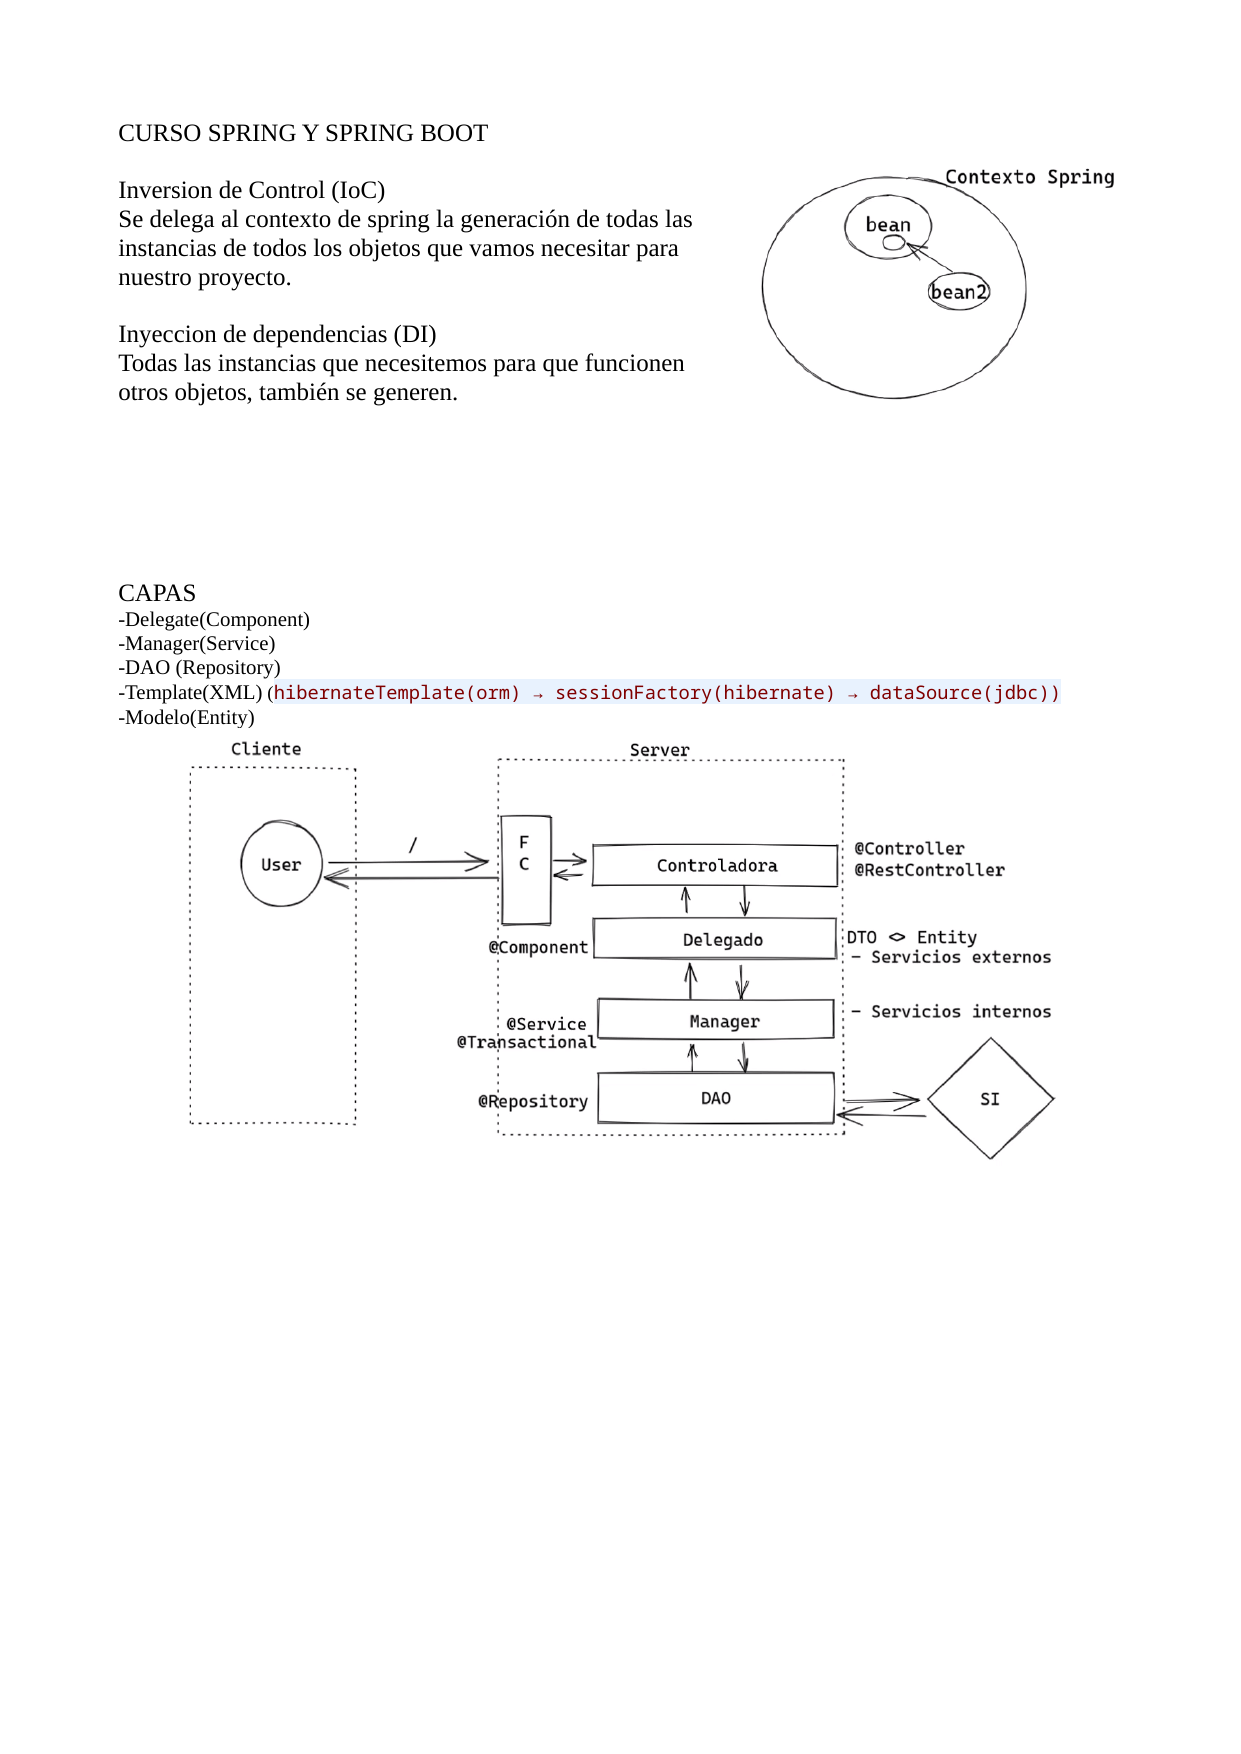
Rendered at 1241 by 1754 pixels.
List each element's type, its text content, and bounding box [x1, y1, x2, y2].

text -Template(XML) (hibernateTemplate(orm) → sessionFactory(hibernate) → dataSource(jdbc)) [118, 679, 1122, 704]
text -DAO (Repository) [118, 655, 1122, 679]
picture [172, 728, 1069, 1174]
text Todas las instancias que necesitemos para que funcionen otros objetos, también se generen. [118, 348, 723, 406]
text Se delega al contexto de spring la generación de todas las instancias de todos los objetos que vamos necesitar para nuestro proyecto. [118, 204, 723, 291]
text CURSO SPRING Y SPRING BOOT [118, 118, 1122, 147]
picture [723, 152, 1116, 408]
text Inversion de Control (IoC) [118, 176, 723, 204]
text -Manager(Service) [118, 631, 1122, 655]
text CAPAS -Delegate(Component) [118, 578, 1122, 631]
text -Modelo(Entity) [118, 704, 1122, 729]
text Inyeccion de dependencias (DI) [118, 319, 723, 348]
